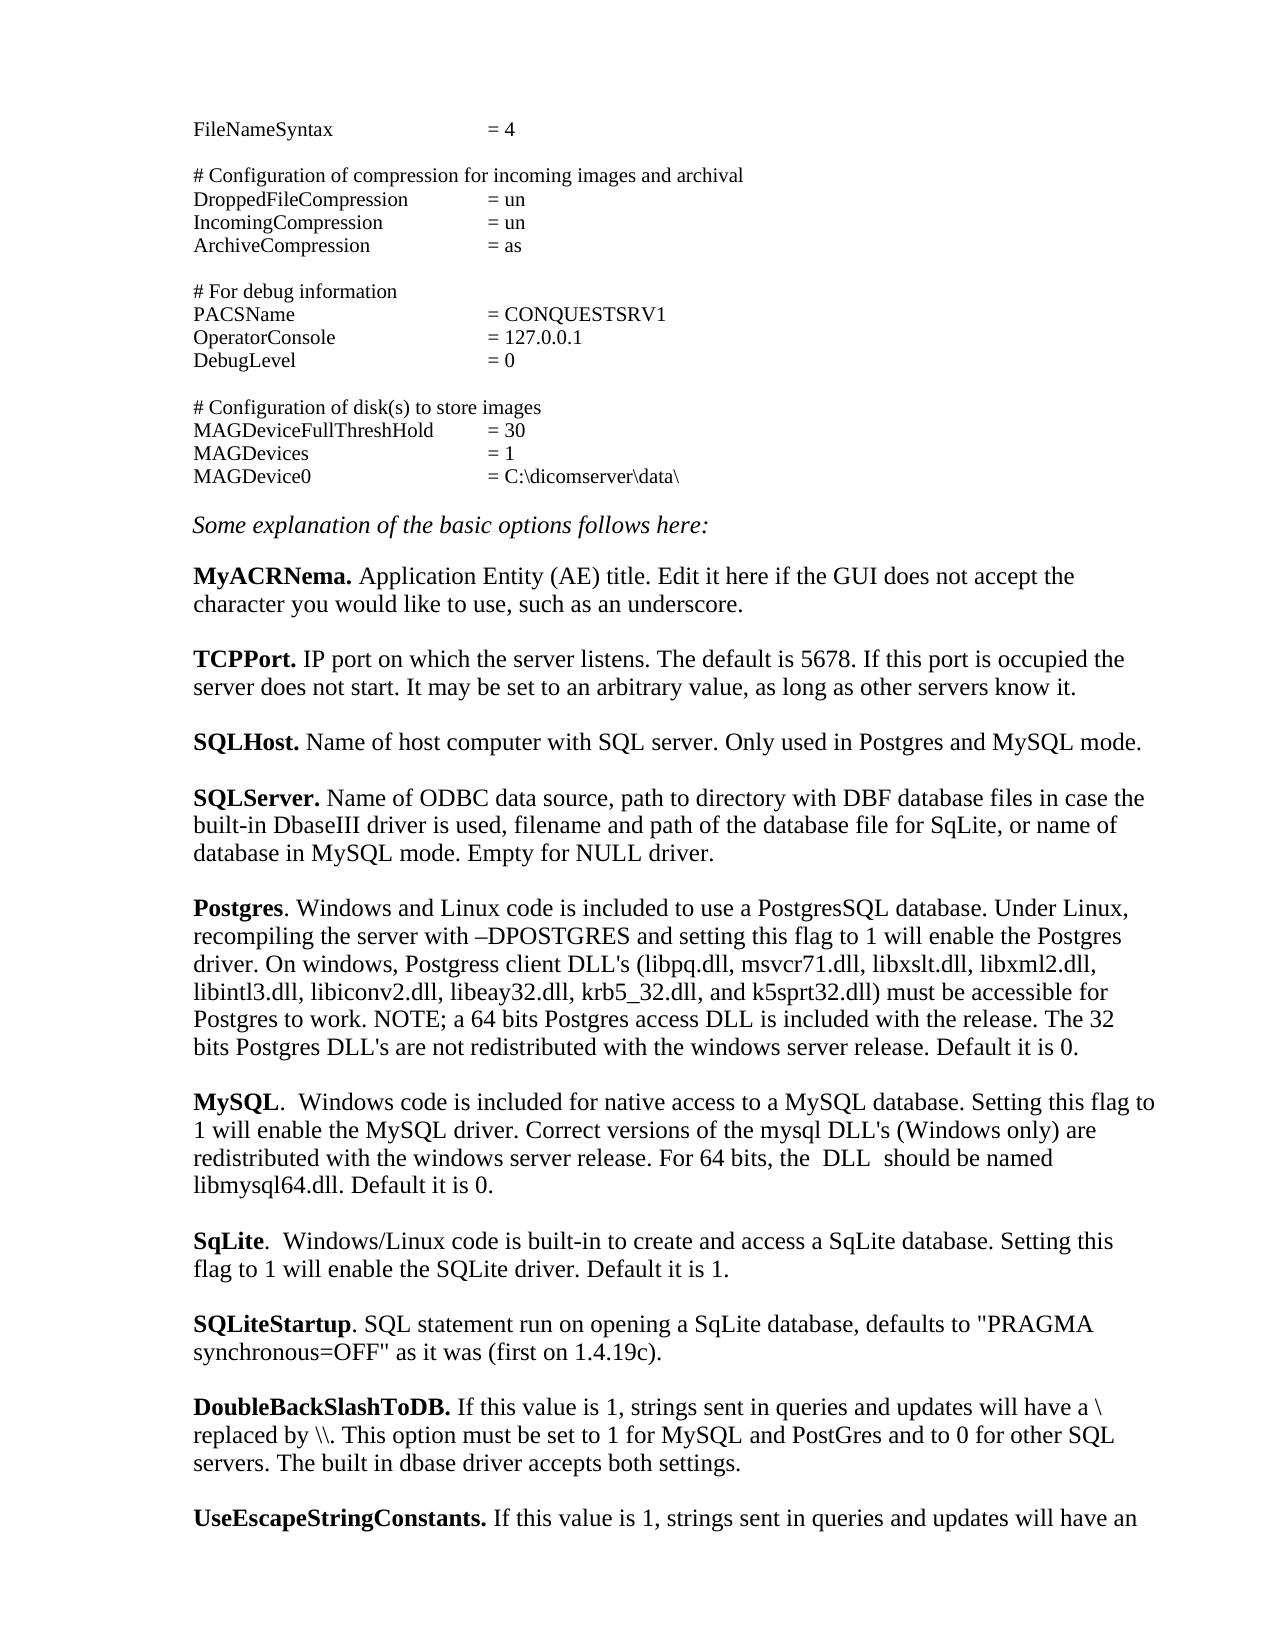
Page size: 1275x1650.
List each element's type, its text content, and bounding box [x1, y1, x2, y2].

text MySQL. Windows code is included for native access to a MySQL database. Setting this flag to 1 will enable the MySQL driver. Correct versions of the mysql DLL's (Windows only) are redistributed with the windows server release. For 64 bits, the DLL should be named libmysql64.dll. Default it is 0. [193, 1088, 1157, 1199]
text DoubleBackSlashToDB. If this value is 1, strings sent in queries and updates will have a \ replaced by \\. This option must be set to 1 for MySQL and PostGres and to 0 for other SQL servers. The built in dbase driver accepts both settings. [193, 1393, 1157, 1476]
text # Configuration of disk(s) to store images [118, 396, 1157, 419]
text SQLiteStartup. SQL statement run on opening a SqLite database, defaults to "PRAGMA synchronous=OFF" as it was (first on 1.4.19c). [193, 1310, 1157, 1366]
text MAGDeviceFullThreshHold = 30 [118, 419, 1157, 442]
text UseEscapeStringConstants. If this value is 1, strings sent in queries and updates will have an [193, 1504, 1157, 1532]
text DebugLevel = 0 [118, 349, 1157, 372]
text SqLite. Windows/Linux code is built-in to create and access a SqLite database. Setting this flag to 1 will enable the SQLite driver. Default it is 1. [193, 1227, 1157, 1282]
text DroppedFileCompression = un [118, 187, 1157, 211]
text IncomingCompression = un [118, 211, 1157, 234]
text ArchiveCompression = as [118, 234, 1157, 257]
text Some explanation of the basic options follows here: [118, 511, 1157, 539]
text FileNameSyntax = 4 [118, 118, 1157, 141]
text PACSName = CONQUESTSRV1 [118, 303, 1157, 326]
text MAGDevice0 = C:\dicomserver\data\ [118, 465, 1157, 488]
text Postgres. Windows and Linux code is included to use a PostgresSQL database. Under Linux, recompiling the server with –DPOSTGRES and setting this flag to 1 will enable the Postgres driver. On windows, Postgress client DLL's (libpq.dll, msvcr71.dll, libxslt.dll, libxml2.dll, libintl3.dll, libiconv2.dll, libeay32.dll, krb5_32.dll, and k5sprt32.dll) must be accessible for Postgres to work. NOTE; a 64 bits Postgres access DLL is included with the release. The 32 bits Postgres DLL's are not redistributed with the windows server release. Default it is 0. [193, 894, 1157, 1061]
text OperatorConsole = 127.0.0.1 [118, 326, 1157, 349]
text MAGDevices = 1 [118, 442, 1157, 465]
text SQLServer. Name of ODBC data source, path to directory with DBF database files in case the built-in DbaseIII driver is used, filename and path of the database file for SqLite, or name of database in MySQL mode. Empty for NULL driver. [193, 784, 1157, 867]
text # For debug information [118, 280, 1157, 303]
text # Configuration of compression for incoming images and archival [118, 164, 1157, 187]
text MyACRNema. Application Entity (AE) title. Edit it here if the GUI does not accept the character you would like to use, such as an underscore. [193, 562, 1157, 617]
text SQLHost. Name of host computer with SQL server. Only used in Postgres and MySQL mode. [193, 728, 1157, 756]
text TCPPort. IP port on which the server listens. The default is 5678. If this port is occupied the server does not start. It may be set to an arbitrary value, as long as other servers know it. [193, 645, 1157, 701]
